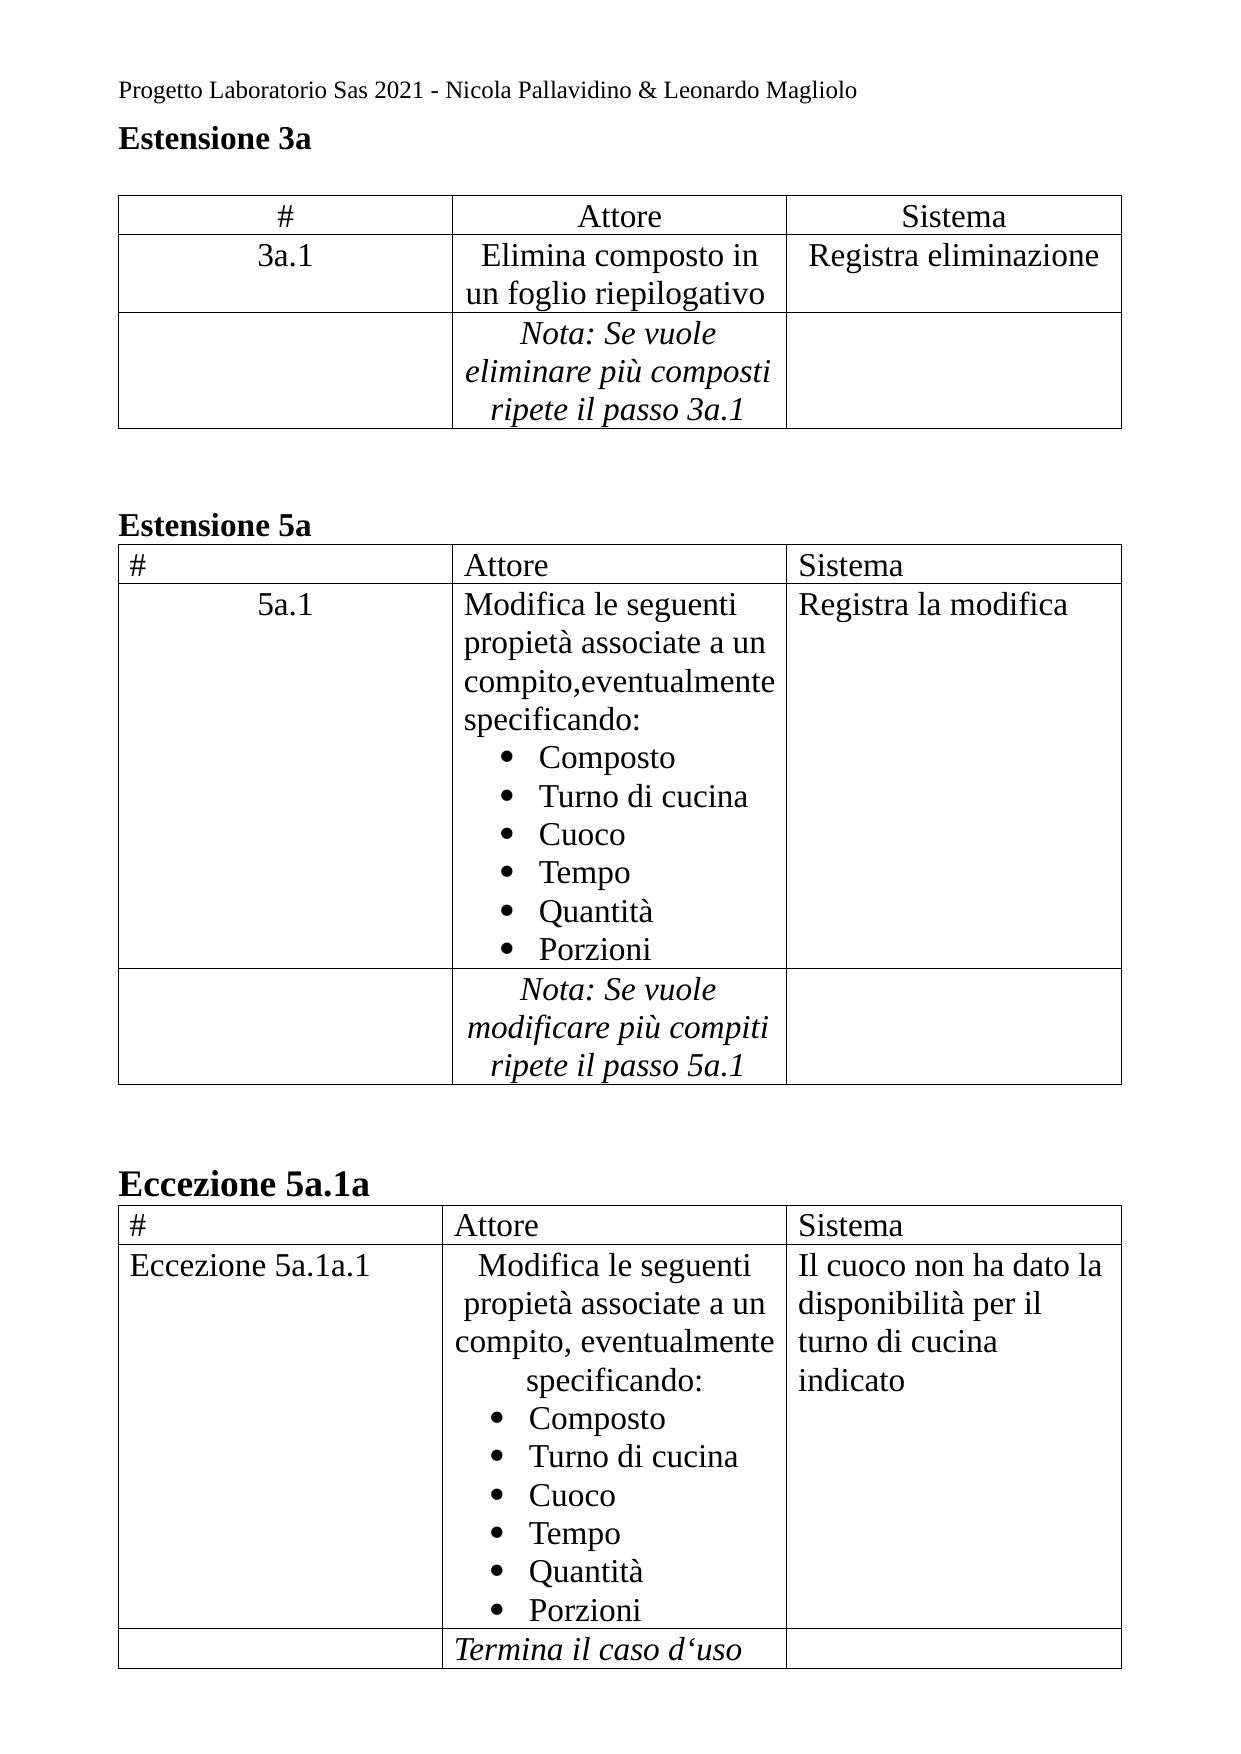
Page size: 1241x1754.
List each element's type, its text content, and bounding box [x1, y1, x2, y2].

text Estensione 3a [118, 118, 1122, 156]
table_cell Nota: Se vuole modificare più compiti ripete il passo 5a.1 [453, 969, 786, 1084]
table_cell Registra la modifica [787, 584, 1121, 968]
table_header Sistema [787, 196, 1121, 234]
text Eccezione 5a.1a [118, 1161, 1122, 1204]
table_header # [119, 196, 452, 234]
table_cell [119, 1629, 442, 1668]
table_header Attore [453, 545, 786, 583]
table_header Attore [453, 196, 786, 234]
table_cell [119, 313, 452, 428]
table_cell Modifica le seguenti propietà associate a un compito,eventualmente specificando: Composto Turno di cucina Cuoco Tempo Quantità Porzioni [453, 584, 786, 968]
text Estensione 5a [118, 506, 1122, 544]
table_cell 3a.1 [119, 235, 452, 312]
table_header Attore [443, 1206, 786, 1244]
table_header # [119, 545, 452, 583]
table_header # [119, 1206, 442, 1244]
table_cell [787, 313, 1121, 428]
table_cell Elimina composto in un foglio riepilogativo [453, 235, 786, 312]
table_cell Termina il caso d‘uso [443, 1629, 786, 1668]
table_cell [787, 1629, 1121, 1668]
table_cell Modifica le seguenti propietà associate a un compito, eventualmente specificando: Composto Turno di cucina Cuoco Tempo Quantità Porzioni [443, 1245, 786, 1628]
table_cell [119, 969, 452, 1084]
table_cell Il cuoco non ha dato la disponibilità per il turno di cucina indicato [787, 1245, 1121, 1628]
table_cell Registra eliminazione [787, 235, 1121, 312]
table_cell Nota: Se vuole eliminare più composti ripete il passo 3a.1 [453, 313, 786, 428]
table_cell [787, 969, 1121, 1084]
table_cell 5a.1 [119, 584, 452, 968]
table_header Sistema [787, 1206, 1121, 1244]
table_header Sistema [787, 545, 1121, 583]
table_cell Eccezione 5a.1a.1 [119, 1245, 442, 1628]
